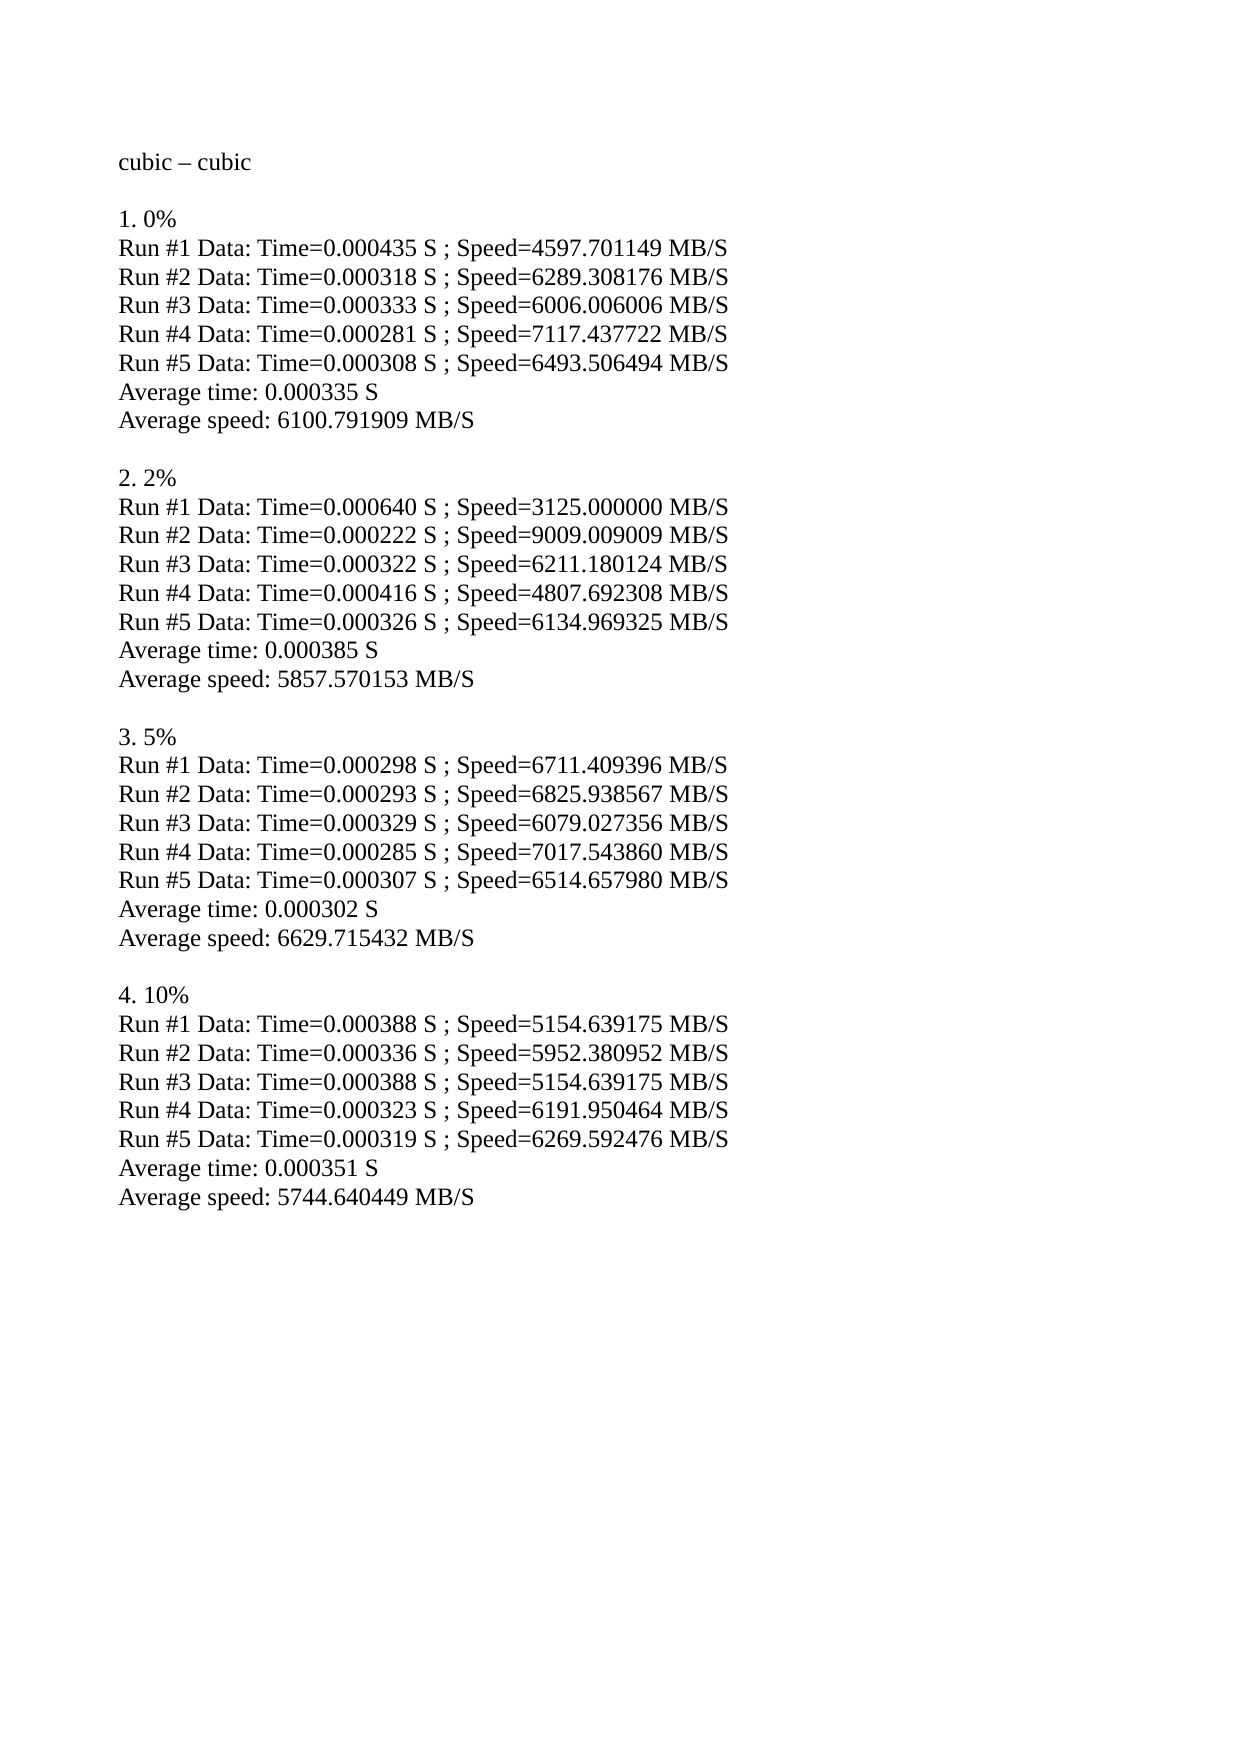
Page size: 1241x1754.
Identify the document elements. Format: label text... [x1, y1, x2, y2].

text Run #3 Data: Time=0.000333 S ; Speed=6006.006006 MB/S [118, 291, 1122, 319]
text Average time: 0.000335 S [118, 377, 1122, 406]
text Average speed: 6629.715432 MB/S [118, 923, 1122, 952]
text Run #1 Data: Time=0.000388 S ; Speed=5154.639175 MB/S [118, 1009, 1122, 1038]
text Run #1 Data: Time=0.000298 S ; Speed=6711.409396 MB/S [118, 751, 1122, 779]
text Run #2 Data: Time=0.000293 S ; Speed=6825.938567 MB/S [118, 779, 1122, 808]
text Run #2 Data: Time=0.000336 S ; Speed=5952.380952 MB/S [118, 1038, 1122, 1067]
text 2. 2% [118, 463, 1122, 492]
text Run #3 Data: Time=0.000329 S ; Speed=6079.027356 MB/S [118, 808, 1122, 837]
text Average speed: 6100.791909 MB/S [118, 406, 1122, 434]
text Run #1 Data: Time=0.000640 S ; Speed=3125.000000 MB/S [118, 492, 1122, 521]
text Run #2 Data: Time=0.000318 S ; Speed=6289.308176 MB/S [118, 262, 1122, 291]
text Run #3 Data: Time=0.000388 S ; Speed=5154.639175 MB/S [118, 1067, 1122, 1096]
text Average speed: 5744.640449 MB/S [118, 1182, 1122, 1211]
text Run #4 Data: Time=0.000323 S ; Speed=6191.950464 MB/S [118, 1096, 1122, 1124]
text 3. 5% [118, 722, 1122, 751]
text 1. 0% [118, 204, 1122, 233]
text cubic – cubic [118, 147, 1122, 176]
text Average time: 0.000351 S [118, 1153, 1122, 1182]
text Run #5 Data: Time=0.000308 S ; Speed=6493.506494 MB/S [118, 348, 1122, 377]
text Run #5 Data: Time=0.000307 S ; Speed=6514.657980 MB/S [118, 866, 1122, 894]
text Average time: 0.000385 S [118, 636, 1122, 664]
text Run #4 Data: Time=0.000416 S ; Speed=4807.692308 MB/S [118, 578, 1122, 607]
text Run #5 Data: Time=0.000319 S ; Speed=6269.592476 MB/S [118, 1124, 1122, 1153]
text Run #4 Data: Time=0.000281 S ; Speed=7117.437722 MB/S [118, 319, 1122, 348]
text 4. 10% [118, 981, 1122, 1009]
text Run #4 Data: Time=0.000285 S ; Speed=7017.543860 MB/S [118, 837, 1122, 866]
text Average time: 0.000302 S [118, 894, 1122, 923]
text Run #2 Data: Time=0.000222 S ; Speed=9009.009009 MB/S [118, 521, 1122, 549]
text Run #3 Data: Time=0.000322 S ; Speed=6211.180124 MB/S [118, 549, 1122, 578]
text Run #5 Data: Time=0.000326 S ; Speed=6134.969325 MB/S [118, 607, 1122, 636]
text Average speed: 5857.570153 MB/S [118, 664, 1122, 693]
text Run #1 Data: Time=0.000435 S ; Speed=4597.701149 MB/S [118, 233, 1122, 262]
